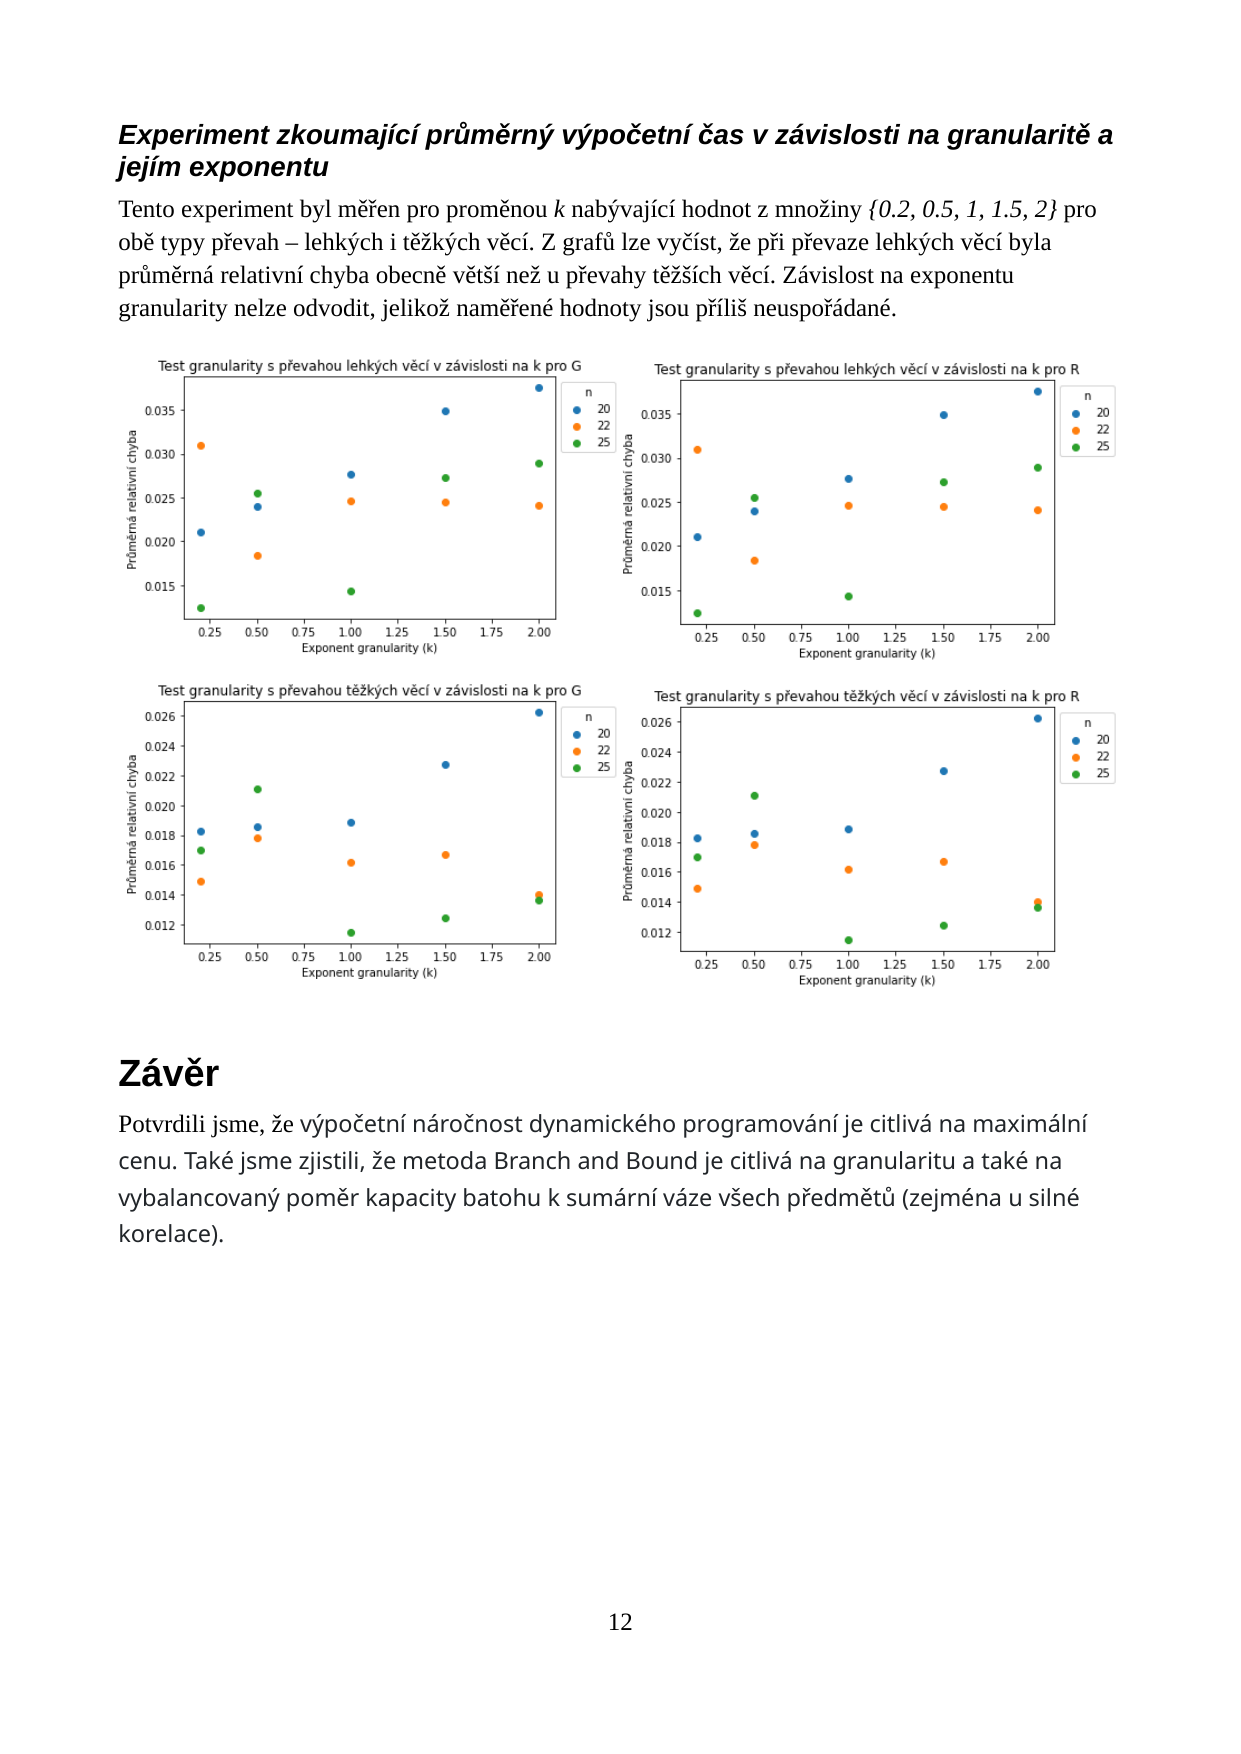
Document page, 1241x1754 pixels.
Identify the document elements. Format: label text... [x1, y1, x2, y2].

picture [126, 353, 1118, 989]
text Potvrdili jsme, že výpočetní náročnost dynamického programování je citlivá na maximální cenu. Také jsme zjistili, že metoda Branch and Bound je citlivá na granularitu a také na vybalancovaný poměr kapacity batohu k sumární váze všech předmětů (zejména u silné korelace). [118, 1107, 1122, 1249]
subtitle Závěr [118, 1051, 1122, 1095]
text Tento experiment byl měřen pro proměnou k nabývající hodnot z množiny {0.2, 0.5, 1, 1.5, 2} pro obě typy převah – lehkých i těžkých věcí. Z grafů lze vyčíst, že při převaze lehkých věcí byla průměrná relativní chyba obecně větší než u převahy těžších věcí. Závislost na exponentu granularity nelze odvodit, jelikož naměřené hodnoty jsou příliš neuspořádané. [118, 194, 1122, 322]
subtitle Experiment zkoumající průměrný výpočetní čas v závislosti na granularitě a jejím exponentu [118, 118, 1122, 182]
